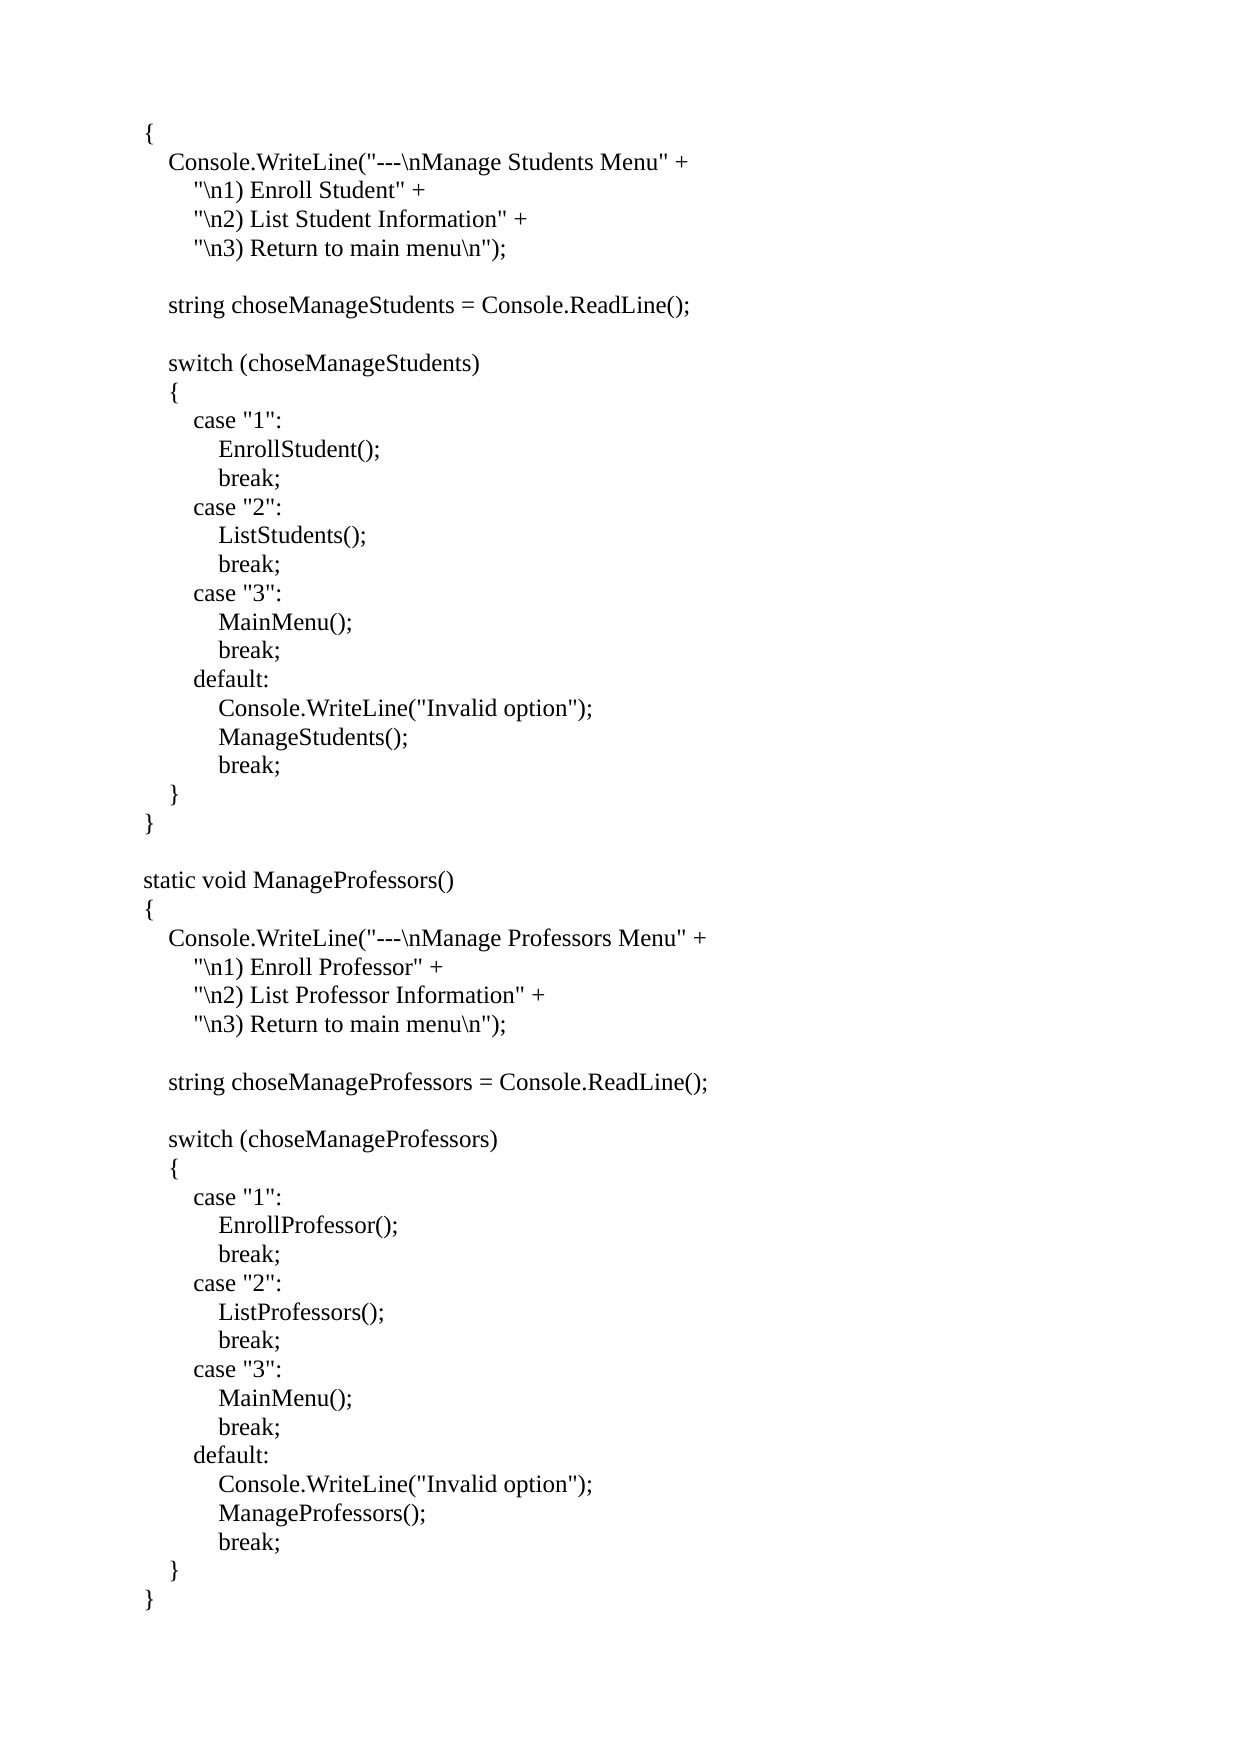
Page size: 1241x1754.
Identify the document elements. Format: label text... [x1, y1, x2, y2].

text { Console.WriteLine("---\nManage Students Menu" + "\n1) Enroll Student" + "\n2) List Student Information" + "\n3) Return to main menu\n"); string choseManageStudents = Console.ReadLine(); switch (choseManageStudents) { case "1": EnrollStudent(); break; case "2": ListStudents(); break; case "3": MainMenu(); break; default: Console.WriteLine("Invalid option"); ManageStudents(); break; } } static void ManageProfessors() { Console.WriteLine("---\nManage Professors Menu" + "\n1) Enroll Professor" + "\n2) List Professor Information" + "\n3) Return to main menu\n"); string choseManageProfessors = Console.ReadLine(); switch (choseManageProfessors) { case "1": EnrollProfessor(); break; case "2": ListProfessors(); break; case "3": MainMenu(); break; default: Console.WriteLine("Invalid option"); ManageProfessors(); break; } } [118, 118, 1122, 1613]
